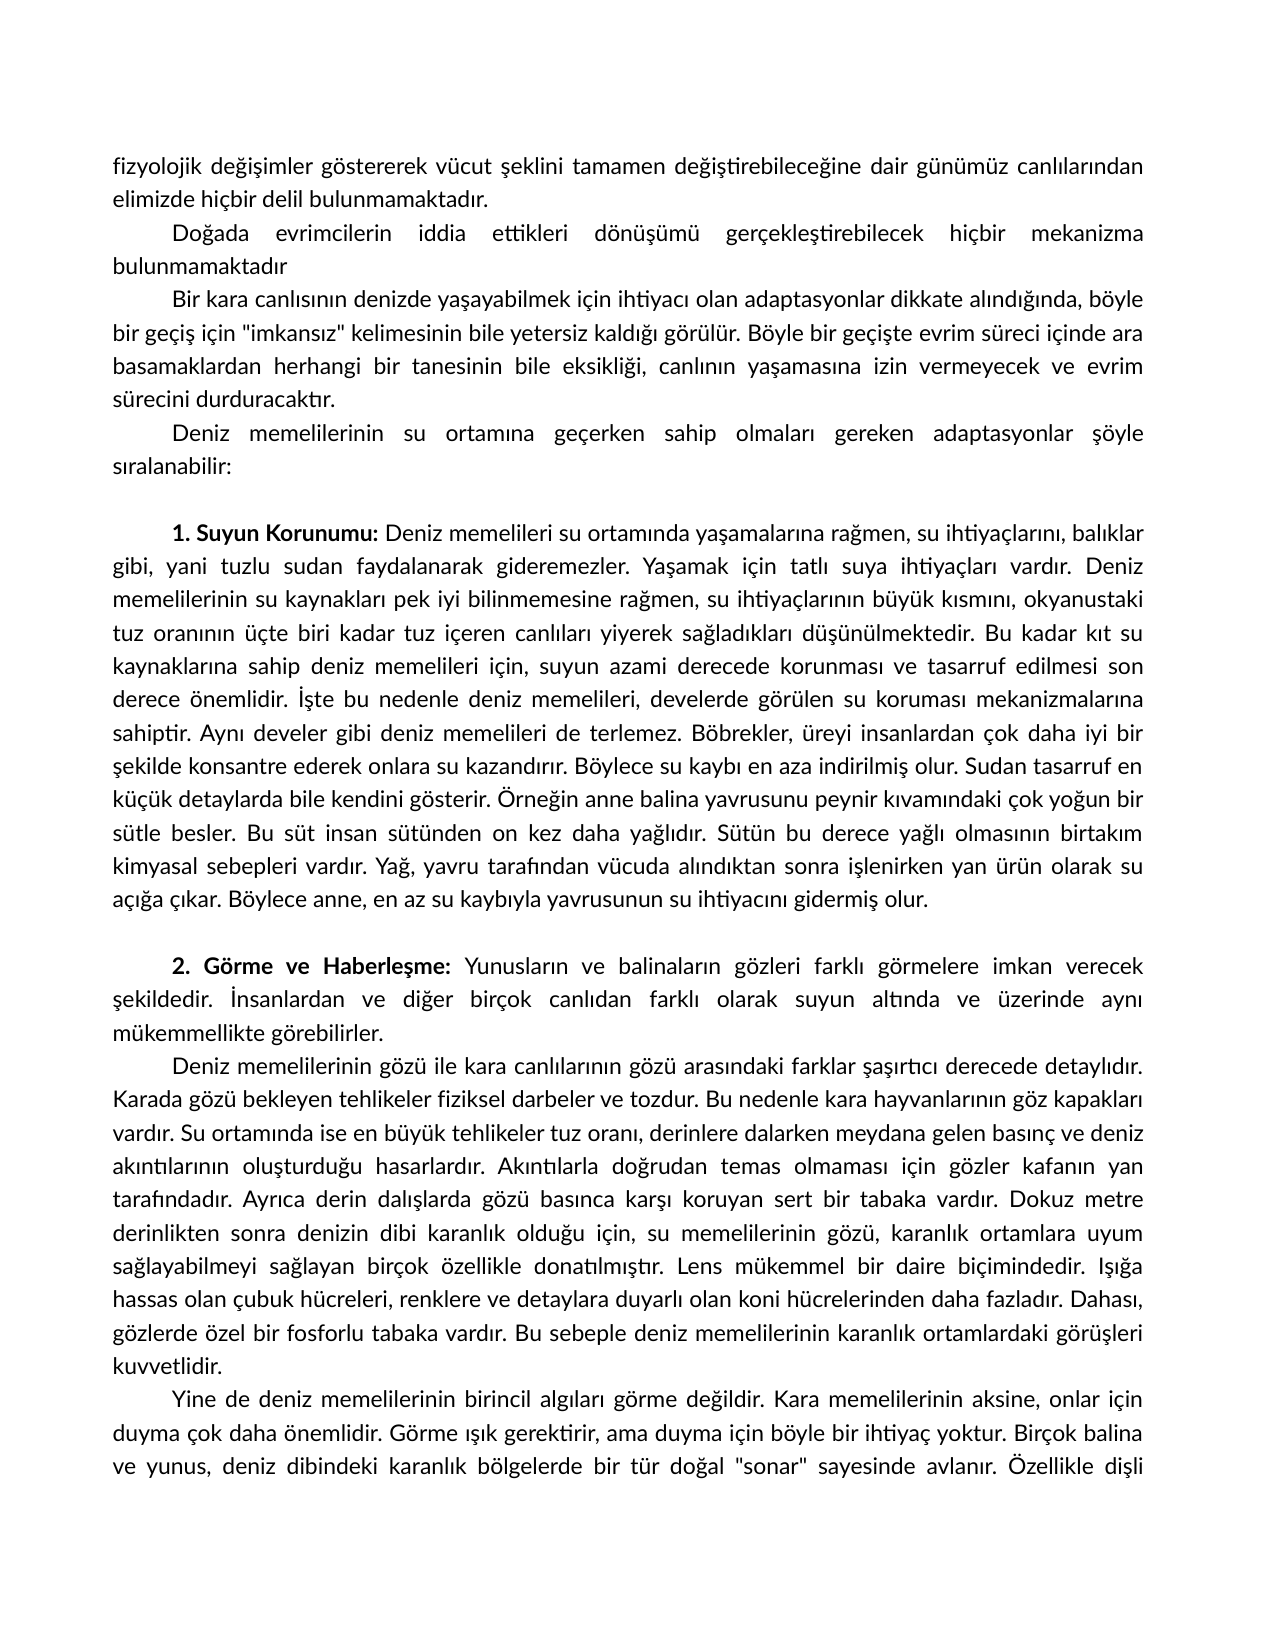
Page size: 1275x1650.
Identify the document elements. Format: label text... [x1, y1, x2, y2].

text Deniz memelilerinin gözü ile kara canlılarının gözü arasındaki farklar şaşırtıcı derecede detaylıdır. Karada gözü bekleyen tehlikeler fiziksel darbeler ve tozdur. Bu nedenle kara hayvanlarının göz kapakları vardır. Su ortamında ise en büyük tehlikeler tuz oranı, derinlere dalarken meydana gelen basınç ve deniz akıntılarının oluşturduğu hasarlardır. Akıntılarla doğrudan temas olmaması için gözler kafanın yan tarafındadır. Ayrıca derin dalışlarda gözü basınca karşı koruyan sert bir tabaka vardır. Dokuz metre derinlikten sonra denizin dibi karanlık olduğu için, su memelilerinin gözü, karanlık ortamlara uyum sağlayabilmeyi sağlayan birçok özellikle donatılmıştır. Lens mükemmel bir daire biçimindedir. Işığa hassas olan çubuk hücreleri, renklere ve detaylara duyarlı olan koni hücrelerinden daha fazladır. Dahası, gözlerde özel bir fosforlu tabaka vardır. Bu sebeple deniz memelilerinin karanlık ortamlardaki görüşleri kuvvetlidir. [112, 1048, 1145, 1381]
text 1. Suyun Korunumu: Deniz memelileri su ortamında yaşamalarına rağmen, su ihtiyaçlarını, balıklar gibi, yani tuzlu sudan faydalanarak gideremezler. Yaşamak için tatlı suya ihtiyaçları vardır. Deniz memelilerinin su kaynakları pek iyi bilinmemesine rağmen, su ihtiyaçlarının büyük kısmını, okyanustaki tuz oranının üçte biri kadar tuz içeren canlıları yiyerek sağladıkları düşünülmektedir. Bu kadar kıt su kaynaklarına sahip deniz memelileri için, suyun azami derecede korunması ve tasarruf edilmesi son derece önemlidir. İşte bu nedenle deniz memelileri, develerde görülen su koruması mekanizmalarına sahiptir. Aynı develer gibi deniz memelileri de terlemez. Böbrekler, üreyi insanlardan çok daha iyi bir şekilde konsantre ederek onlara su kazandırır. Böylece su kaybı en aza indirilmiş olur. Sudan tasarruf en küçük detaylarda bile kendini gösterir. Örneğin anne balina yavrusunu peynir kıvamındaki çok yoğun bir sütle besler. Bu süt insan sütünden on kez daha yağlıdır. Sütün bu derece yağlı olmasının birtakım kimyasal sebepleri vardır. Yağ, yavru tarafından vücuda alındıktan sonra işlenirken yan ürün olarak su açığa çıkar. Böylece anne, en az su kaybıyla yavrusunun su ihtiyacını gidermiş olur. [112, 514, 1145, 914]
text Deniz memelilerinin su ortamına geçerken sahip olmaları gereken adaptasyonlar şöyle sıralanabilir: [112, 414, 1145, 481]
text Yine de deniz memelilerinin birincil algıları görme değildir. Kara memelilerinin aksine, onlar için duyma çok daha önemlidir. Görme ışık gerektirir, ama duyma için böyle bir ihtiyaç yoktur. Birçok balina ve yunus, deniz dibindeki karanlık bölgelerde bir tür doğal "sonar" sayesinde avlanır. Özellikle dişli [112, 1381, 1145, 1481]
text Doğada evrimcilerin iddia ettikleri dönüşümü gerçekleştirebilecek hiçbir mekanizma bulunmamaktadır [112, 214, 1145, 281]
text fizyolojik değişimler göstererek vücut şeklini tamamen değiştirebileceğine dair günümüz canlılarından elimizde hiçbir delil bulunmamaktadır. [112, 148, 1145, 214]
text Bir kara canlısının denizde yaşayabilmek için ihtiyacı olan adaptasyonlar dikkate alındığında, böyle bir geçiş için "imkansız" kelimesinin bile yetersiz kaldığı görülür. Böyle bir geçişte evrim süreci içinde ara basamaklardan herhangi bir tanesinin bile eksikliği, canlının yaşamasına izin vermeyecek ve evrim sürecini durduracaktır. [112, 281, 1145, 414]
text 2. Görme ve Haberleşme: Yunusların ve balinaların gözleri farklı görmelere imkan verecek şekildedir. İnsanlardan ve diğer birçok canlıdan farklı olarak suyun altında ve üzerinde aynı mükemmellikte görebilirler. [112, 948, 1145, 1048]
